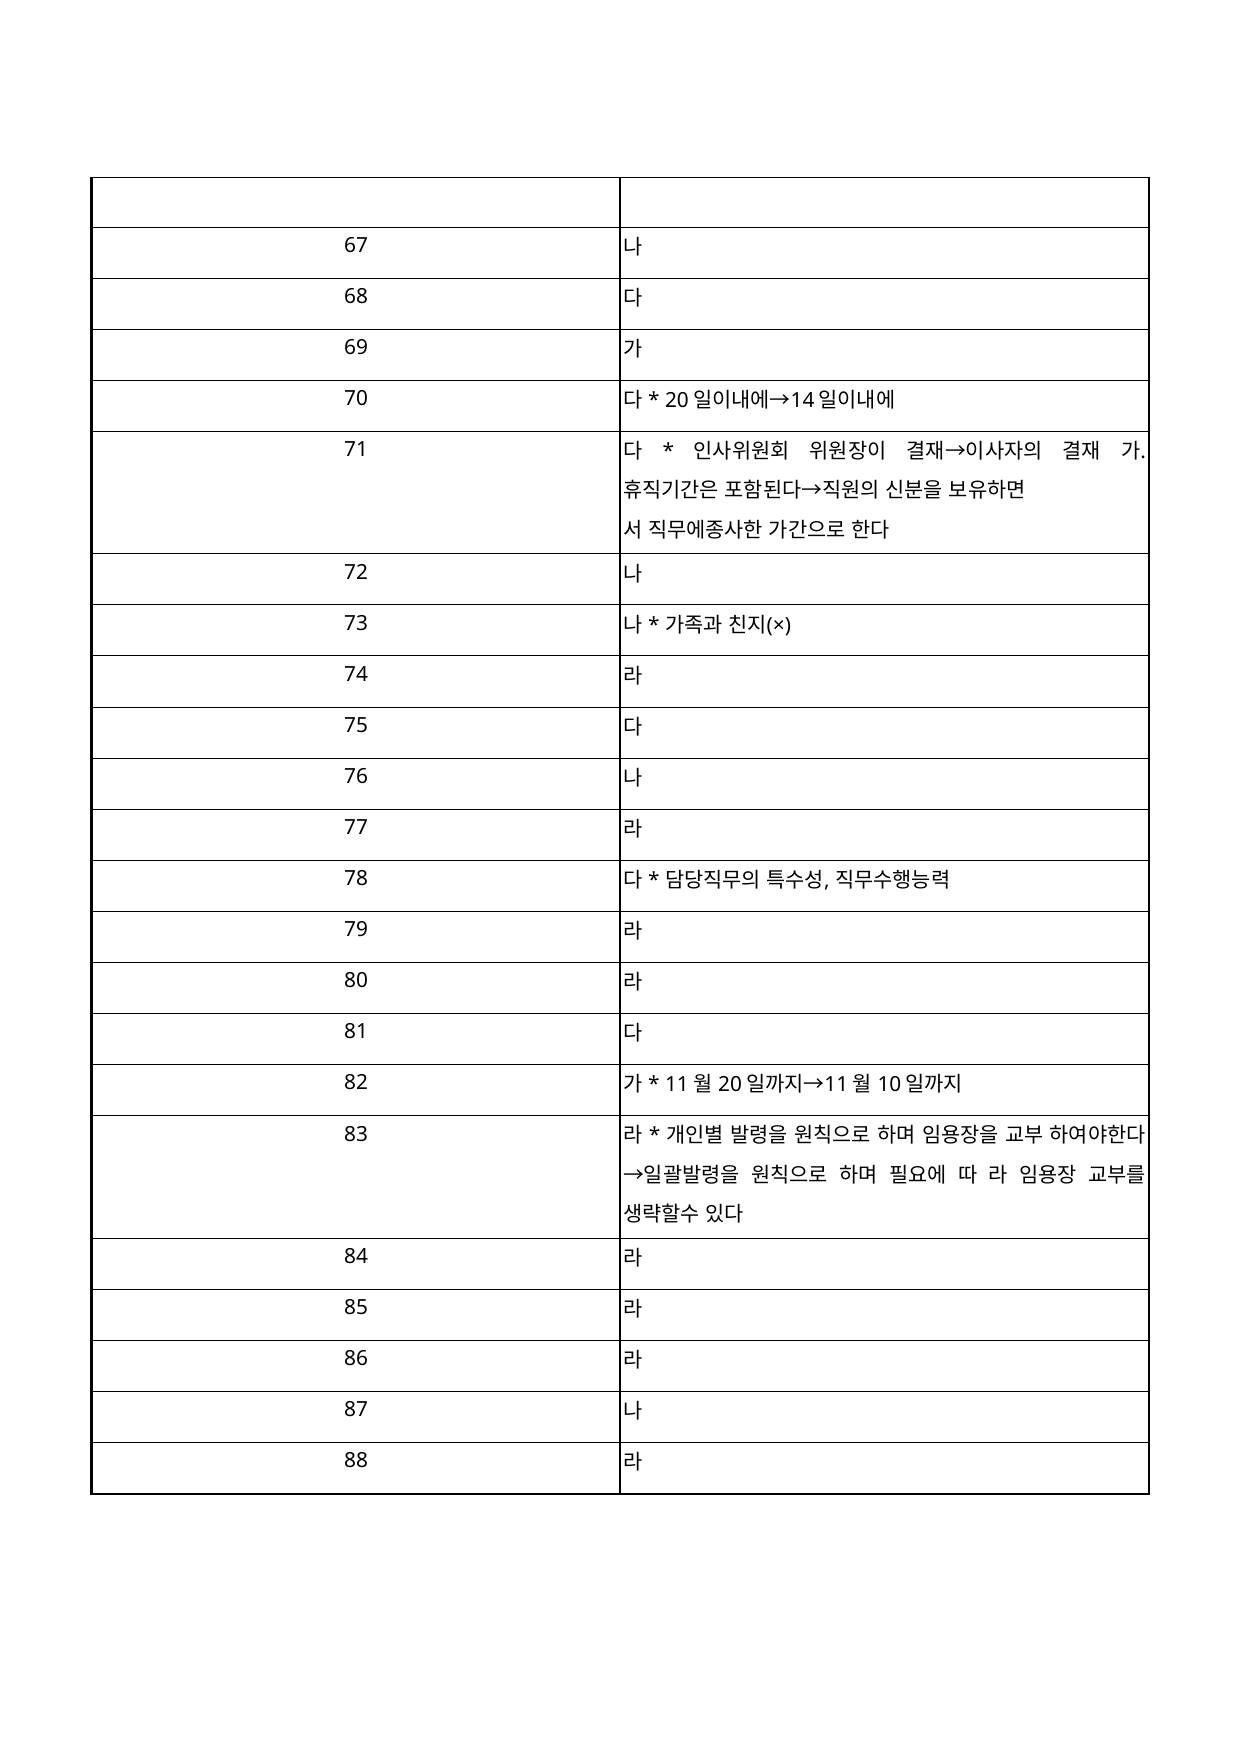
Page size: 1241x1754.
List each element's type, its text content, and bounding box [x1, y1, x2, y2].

table_cell 85 [93, 1290, 619, 1339]
table_cell 다 * 담당직무의 특수성, 직무수행능력 [621, 861, 1148, 911]
table_cell 75 [93, 708, 619, 757]
table_cell 다 [621, 1014, 1148, 1064]
table_cell 라 [621, 963, 1148, 1013]
table_cell 72 [93, 554, 619, 604]
table_cell 83 [93, 1116, 619, 1237]
table_cell [621, 178, 1148, 226]
table_cell 다 * 인사위원회 위원장이 결재→이사자의 결재 가. 휴직기간은 포함된다→직원의 신분을 보유하면 서 직무에종사한 가간으로 한다 [621, 432, 1148, 553]
table_cell 나 [621, 554, 1148, 604]
table_cell 68 [93, 279, 619, 328]
table_cell 라 [621, 1443, 1148, 1493]
table_cell 82 [93, 1065, 619, 1115]
table_cell 라 * 개인별 발령을 원칙으로 하며 임용장을 교부 하여야한다→일괄발령을 원칙으로 하며 필요에 따 라 임용장 교부를 생략할수 있다 [621, 1116, 1148, 1237]
table_cell 84 [93, 1239, 619, 1288]
table_cell 86 [93, 1341, 619, 1391]
table_cell 78 [93, 861, 619, 911]
table_cell 87 [93, 1392, 619, 1442]
table_cell 가 * 11월 20일까지→11월 10일까지 [621, 1065, 1148, 1115]
table_cell 74 [93, 656, 619, 706]
table_cell [93, 178, 619, 226]
table_cell 다 [621, 708, 1148, 757]
table_cell 69 [93, 330, 619, 379]
table_cell 70 [93, 381, 619, 431]
table_cell 나 [621, 228, 1148, 277]
table_cell 77 [93, 810, 619, 859]
table_cell 라 [621, 1290, 1148, 1339]
table_cell 라 [621, 912, 1148, 962]
table_cell 라 [621, 1341, 1148, 1391]
table_cell 67 [93, 228, 619, 277]
table_cell 80 [93, 963, 619, 1013]
table_cell 다 [621, 279, 1148, 328]
table_cell 76 [93, 759, 619, 808]
table_cell 라 [621, 1239, 1148, 1288]
table_cell 나 * 가족과 친지(×) [621, 605, 1148, 655]
table_cell 79 [93, 912, 619, 962]
table_cell 라 [621, 656, 1148, 706]
table_cell 나 [621, 759, 1148, 808]
table_cell 나 [621, 1392, 1148, 1442]
table_cell 88 [93, 1443, 619, 1493]
table_cell 71 [93, 432, 619, 553]
table_cell 다 * 20일이내에→14일이내에 [621, 381, 1148, 431]
table_cell 라 [621, 810, 1148, 859]
table_cell 81 [93, 1014, 619, 1064]
table_cell 가 [621, 330, 1148, 379]
table_cell 73 [93, 605, 619, 655]
